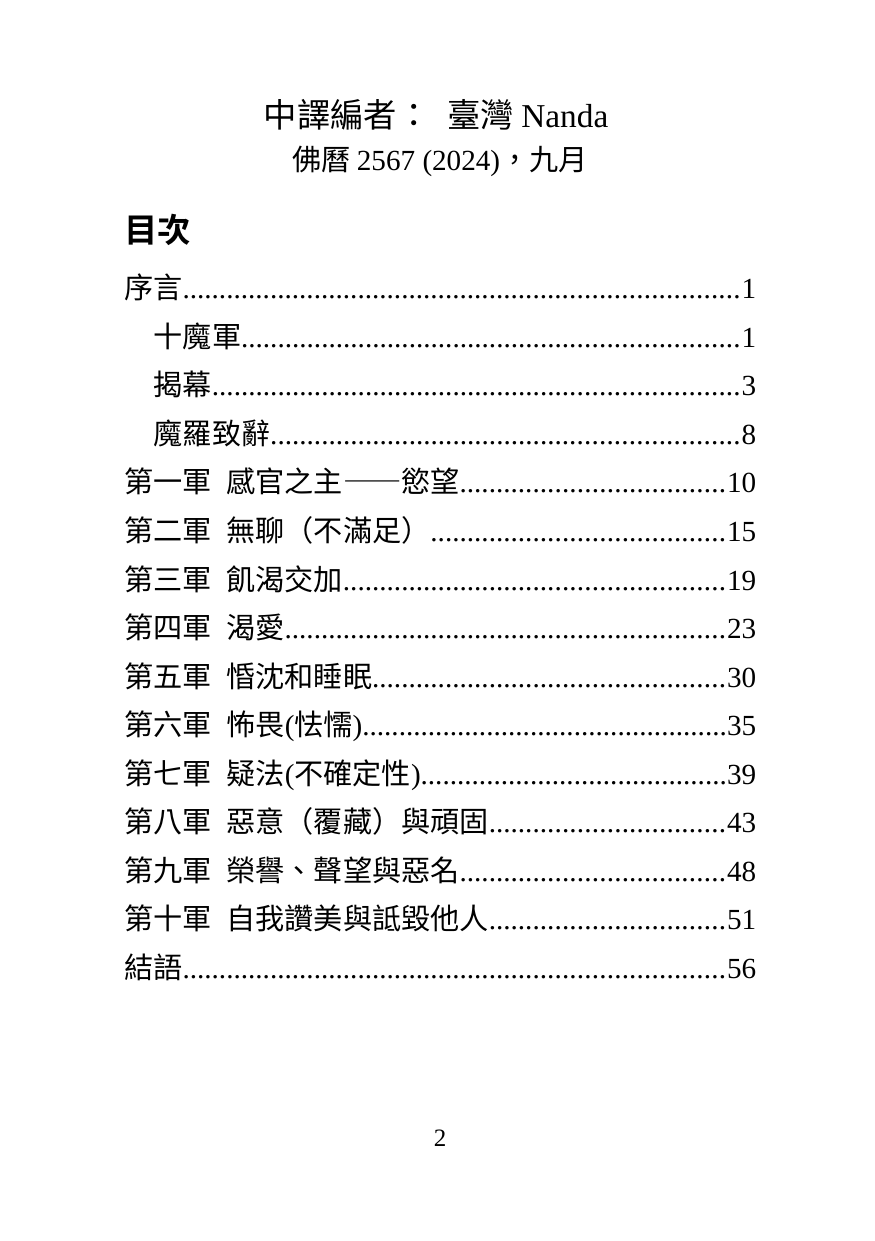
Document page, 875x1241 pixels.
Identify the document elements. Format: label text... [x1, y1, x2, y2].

text 第十軍 自我讚美與詆毀他人 51 [124, 896, 756, 938]
text 十魔軍 1 [153, 313, 756, 356]
text 第二軍 無聊（不滿足） 15 [124, 507, 756, 550]
text 第九軍 榮譽、聲望與惡名 48 [124, 847, 756, 889]
text 第三軍 飢渴交加 19 [124, 556, 756, 598]
text 佛曆2567 (2024)，九月 [124, 137, 756, 179]
text 第八軍 惡意（覆藏）與頑固 43 [124, 799, 756, 841]
text 序言 1 [124, 265, 756, 307]
text 第五軍 惛沈和睡眠 30 [124, 653, 756, 695]
subtitle 目次 [124, 204, 756, 252]
text 結語 56 [124, 944, 756, 987]
text 揭幕 3 [153, 362, 756, 404]
text 第一軍 感官之主——慾望 10 [124, 459, 756, 501]
text 魔羅致辭 8 [153, 410, 756, 453]
text 中譯編者： 臺灣 Nanda [124, 88, 756, 137]
text 第六軍 怖畏(怯懦) 35 [124, 702, 756, 744]
text 第四軍 渴愛 23 [124, 604, 756, 647]
text 第七軍 疑法(不確定性) 39 [124, 750, 756, 792]
